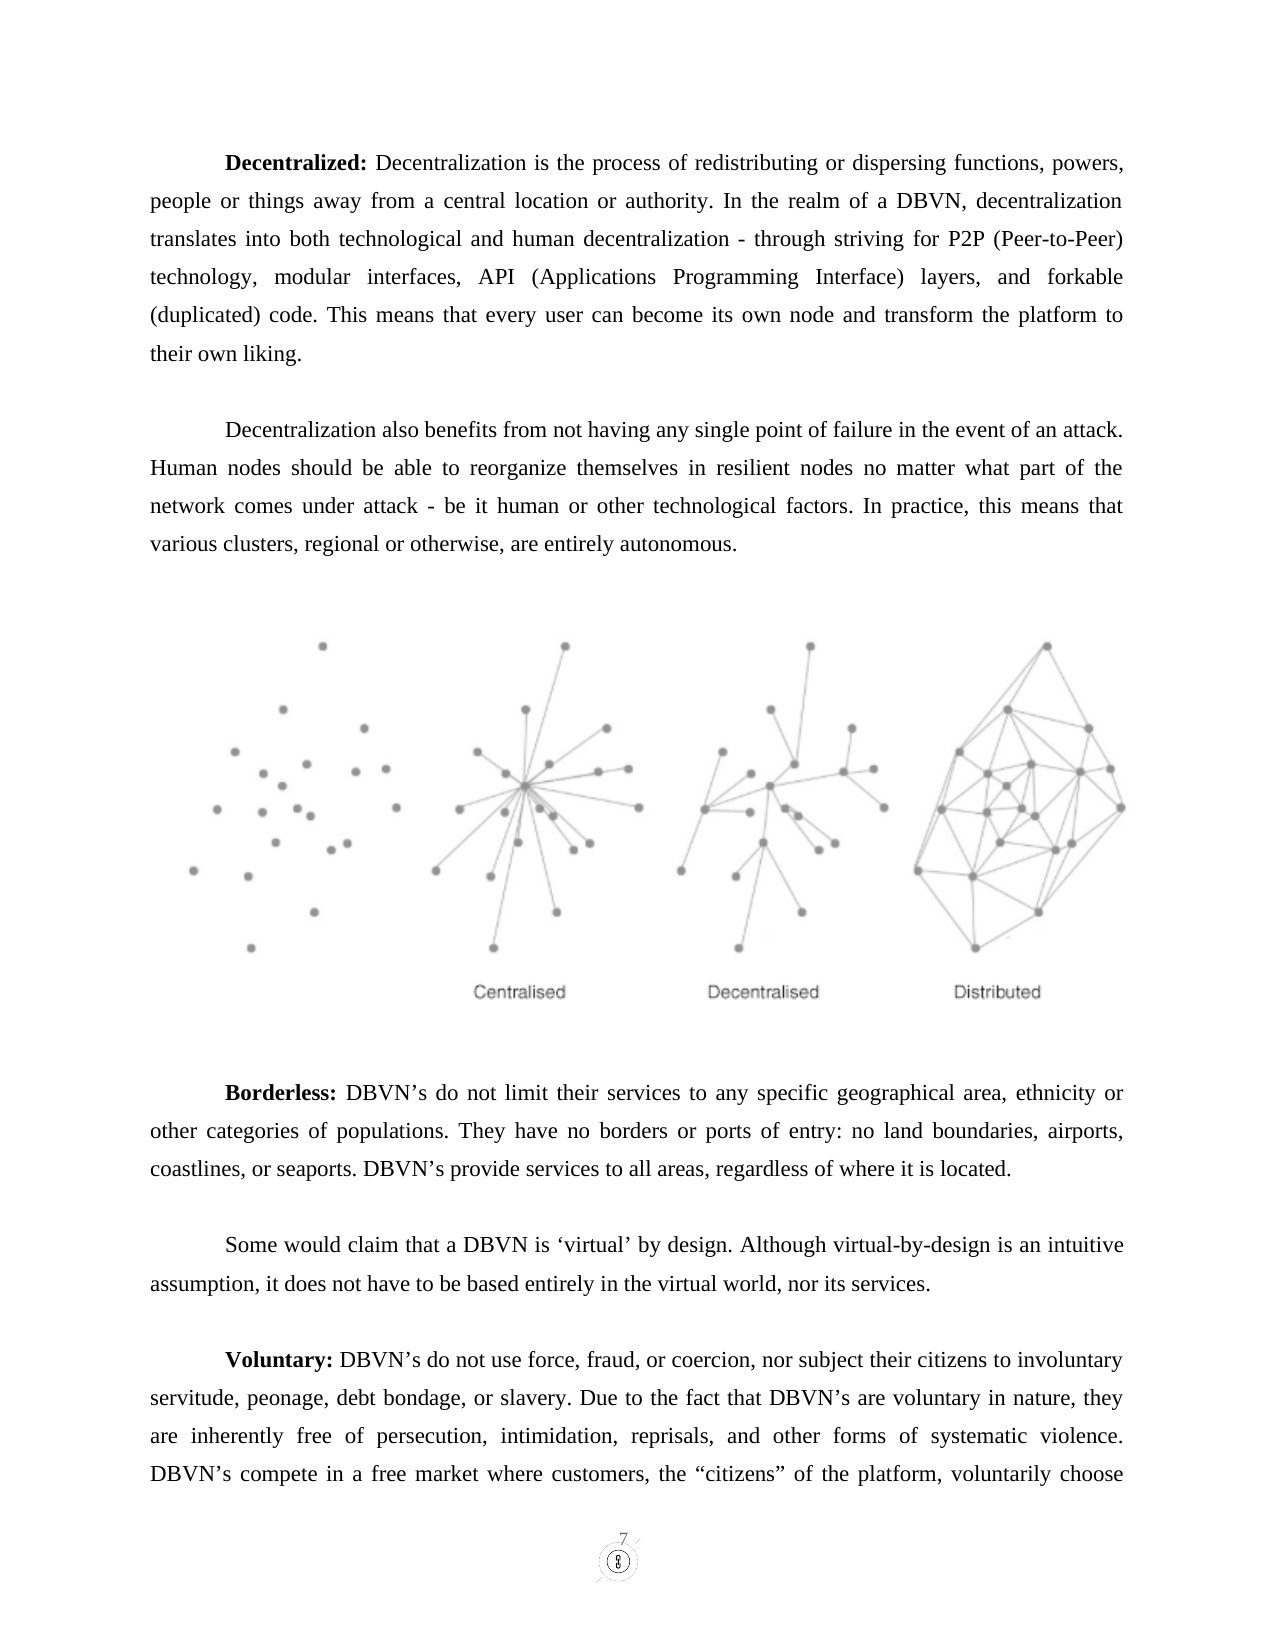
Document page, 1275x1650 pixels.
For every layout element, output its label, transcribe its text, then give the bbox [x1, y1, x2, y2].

text Some would claim that a DBVN is ‘virtual’ by design. Although virtual-by-design is an intuitive assumption, it does not have to be based entirely in the virtual world, nor its services. [150, 1232, 1125, 1296]
text Voluntary: DBVN’s do not use force, fraud, or coercion, nor subject their citizens to involuntary servitude, peonage, debt bondage, or slavery. Due to the fact that DBVN’s are voluntary in nature, they are inherently free of persecution, intimidation, reprisals, and other forms of systematic violence. DBVN’s compete in a free market where customers, the “citizens” of the platform, voluntarily choose [150, 1347, 1125, 1487]
picture [592, 1536, 645, 1589]
text Decentralized: Decentralization is the process of redistributing or dispersing functions, powers, people or things away from a central location or authority. In the realm of a DBVN, decentralization translates into both technological and human decentralization - through striving for P2P (Peer-to-Peer) technology, modular interfaces, API (Applications Programming Interface) layers, and forkable (duplicated) code. This means that every user can become its own node and transform the platform to their own liking. [150, 150, 1125, 366]
picture [168, 588, 1144, 1011]
text Decentralization also benefits from not having any single point of failure in the event of an attack. Human nodes should be able to reorganize themselves in resilient nodes no matter what part of the network comes under attack - be it human or other technological factors. In practice, this means that various clusters, regional or otherwise, are entirely autonomous. [150, 417, 1125, 557]
text Borderless: DBVN’s do not limit their services to any specific geographical area, ethnicity or other categories of populations. They have no borders or ports of entry: no land boundaries, airports, coastlines, or seaports. DBVN’s provide services to all areas, regardless of where it is located. [150, 1080, 1125, 1182]
